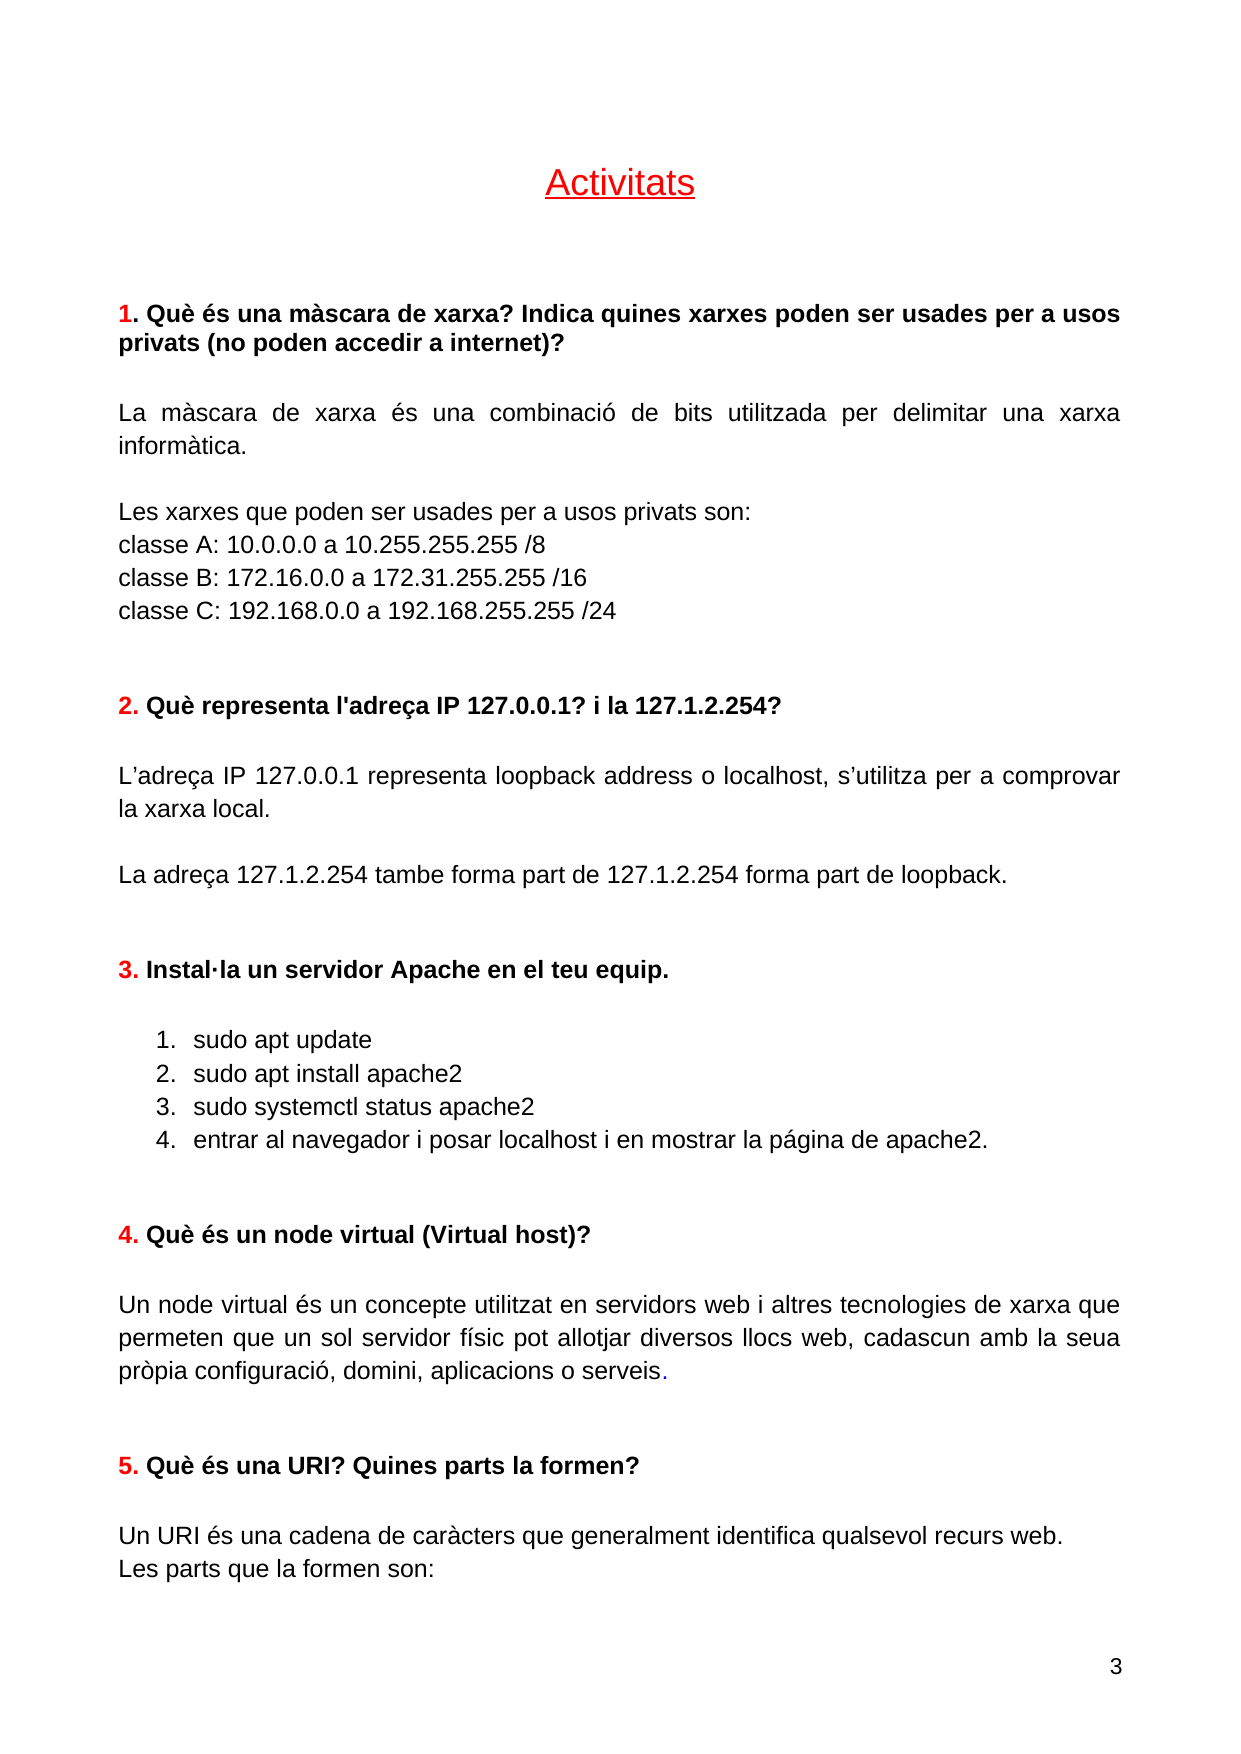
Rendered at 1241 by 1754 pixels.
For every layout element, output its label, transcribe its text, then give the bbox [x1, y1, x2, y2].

subtitle 1. Què és una màscara de xarxa? Indica quines xarxes poden ser usades per a usos privats (no poden accedir a internet)? [118, 299, 1122, 356]
text La adreça 127.1.2.254 tambe forma part de 127.1.2.254 forma part de loopback. [118, 860, 1122, 889]
text classe C: 192.168.0.0 a 192.168.255.255 /24 [118, 596, 1122, 624]
list sudo systemctl status apache2 [156, 1092, 1122, 1120]
text Un node virtual és un concepte utilitzat en servidors web i altres tecnologies de xarxa que permeten que un sol servidor físic pot allotjar diversos llocs web, cadascun amb la seua pròpia configuració, domini, aplicacions o serveis. [118, 1290, 1122, 1385]
subtitle 3. Instal·la un servidor Apache en el teu equip. [118, 955, 1122, 984]
text classe B: 172.16.0.0 a 172.31.255.255 /16 [118, 563, 1122, 592]
list entrar al navegador i posar localhost i en mostrar la página de apache2. [156, 1124, 1122, 1153]
text La màscara de xarxa és una combinació de bits utilitzada per delimitar una xarxa informàtica. [118, 398, 1122, 459]
text L’adreça IP 127.0.0.1 representa loopback address o localhost, s’utilitza per a comprovar la xarxa local. [118, 761, 1122, 823]
subtitle 4. Què és un node virtual (Virtual host)? [118, 1220, 1122, 1248]
text classe A: 10.0.0.0 a 10.255.255.255 /8 [118, 530, 1122, 558]
text Un URI és una cadena de caràcters que generalment identifica qualsevol recurs web. [118, 1521, 1122, 1550]
text Les xarxes que poden ser usades per a usos privats son: [118, 497, 1122, 526]
list sudo apt install apache2 [156, 1058, 1122, 1087]
subtitle 5. Què és una URI? Quines parts la formen? [118, 1451, 1122, 1480]
subtitle 2. Què representa l'adreça IP 127.0.0.1? i la 127.1.2.254? [118, 691, 1122, 720]
text Les parts que la formen son: [118, 1554, 1122, 1583]
list sudo apt update [156, 1026, 1122, 1054]
subtitle Activitats [118, 160, 1122, 203]
